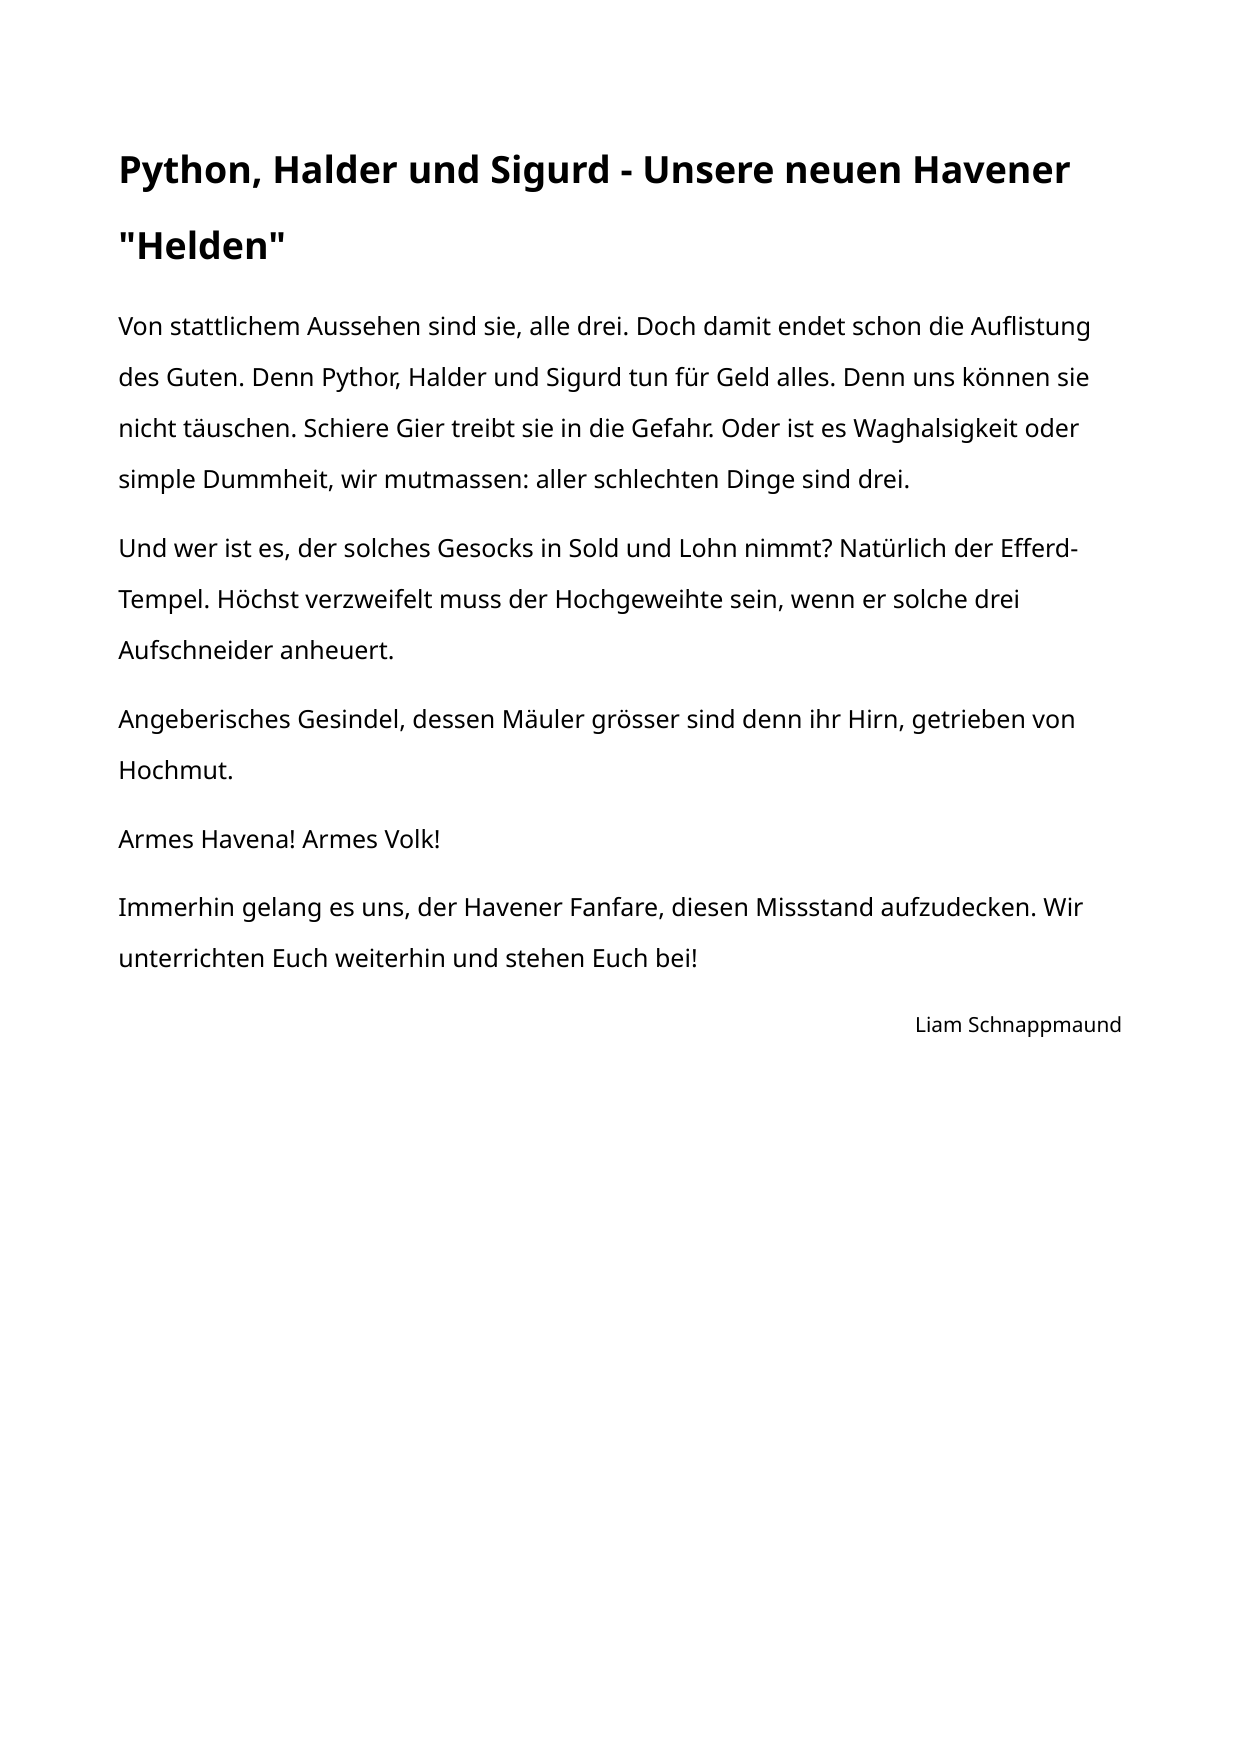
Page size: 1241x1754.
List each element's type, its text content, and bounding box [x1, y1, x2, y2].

subtitle Python, Halder und Sigurd - Unsere neuen Havener "Helden" [118, 143, 1122, 271]
text Und wer ist es, der solches Gesocks in Sold und Lohn nimmt? Natürlich der Efferd-Tempel. Höchst verzweifelt muss der Hochgeweihte sein, wenn er solche drei Aufschneider anheuert. [118, 531, 1122, 667]
text Von stattlichem Aussehen sind sie, alle drei. Doch damit endet schon die Auflistung des Guten. Denn Pythor, Halder und Sigurd tun für Geld alles. Denn uns können sie nicht täuschen. Schiere Gier treibt sie in die Gefahr. Oder ist es Waghalsigkeit oder simple Dummheit, wir mutmassen: aller schlechten Dinge sind drei. [118, 309, 1122, 496]
text Immerhin gelang es uns, der Havener Fanfare, diesen Missstand aufzudecken. Wir unterrichten Euch weiterhin und stehen Euch bei! [118, 890, 1122, 975]
text Liam Schnappmaund [118, 1010, 1122, 1038]
text Angeberisches Gesindel, dessen Mäuler grösser sind denn ihr Hirn, getrieben von Hochmut. [118, 701, 1122, 787]
text Armes Havena! Armes Volk! [118, 821, 1122, 855]
